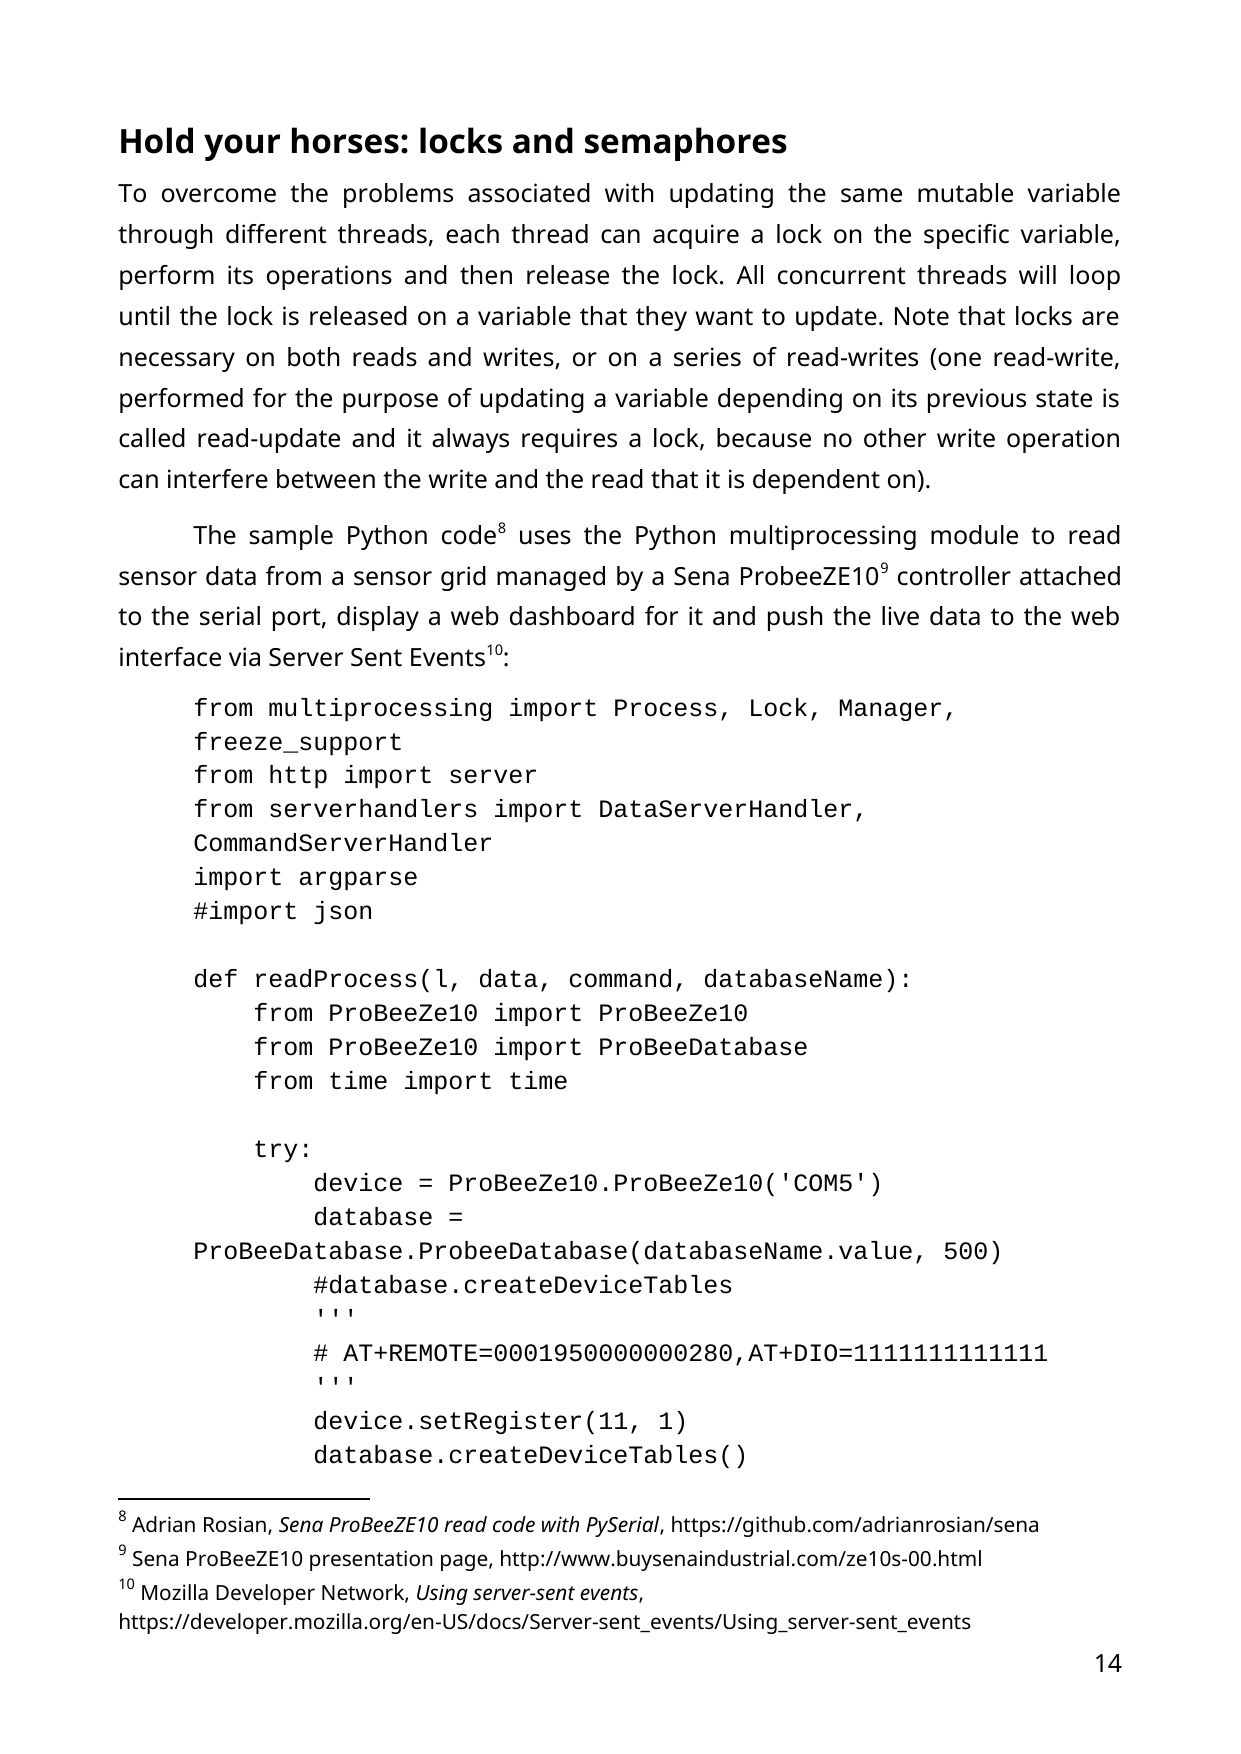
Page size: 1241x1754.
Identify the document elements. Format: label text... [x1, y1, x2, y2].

text Mozilla Developer Network, Using server-sent events, https://developer.mozilla.org/en-US/docs/Server-sent_events/Using_server-sent_events [118, 1573, 1122, 1636]
text from multiprocessing import Process, Lock, Manager, freeze_support from http import server from serverhandlers import DataServerHandler, CommandServerHandler import argparse #import json def readProcess(l, data, command, databaseName): from ProBeeZe10 import ProBeeZe10 from ProBeeZe10 import ProBeeDatabase from time import time try: device = ProBeeZe10.ProBeeZe10('COM5') database = ProBeeDatabase.ProbeeDatabase(databaseName.value, 500) #database.createDeviceTables ''' # AT+REMOTE=0001950000000280,AT+DIO=1111111111111 ''' device.setRegister(11, 1) database.createDeviceTables() [193, 695, 1122, 1471]
text Sena ProBeeZE10 presentation page, http://www.buysenaindustrial.com/ze10s-00.html [118, 1539, 1122, 1573]
text Adrian Rosian, Sena ProBeeZE10 read code with PySerial, https://github.com/adrianrosian/sena [118, 1505, 1122, 1539]
text The sample Python code uses the Python multiprocessing module to read sensor data from a sensor grid managed by a Sena ProbeeZE10 controller attached to the serial port, display a web dashboard for it and push the live data to the web interface via Server Sent Events: [118, 517, 1122, 674]
subtitle Hold your horses: locks and semaphores [118, 118, 1122, 163]
text To overcome the problems associated with updating the same mutable variable through different threads, each thread can acquire a lock on the specific variable, perform its operations and then release the lock. All concurrent threads will loop until the lock is released on a variable that they want to update. Note that locks are necessary on both reads and writes, or on a series of read-writes (one read-write, performed for the purpose of updating a variable depending on its previous state is called read-update and it always requires a lock, because no other write operation can interfere between the write and the read that it is dependent on). [118, 176, 1122, 496]
